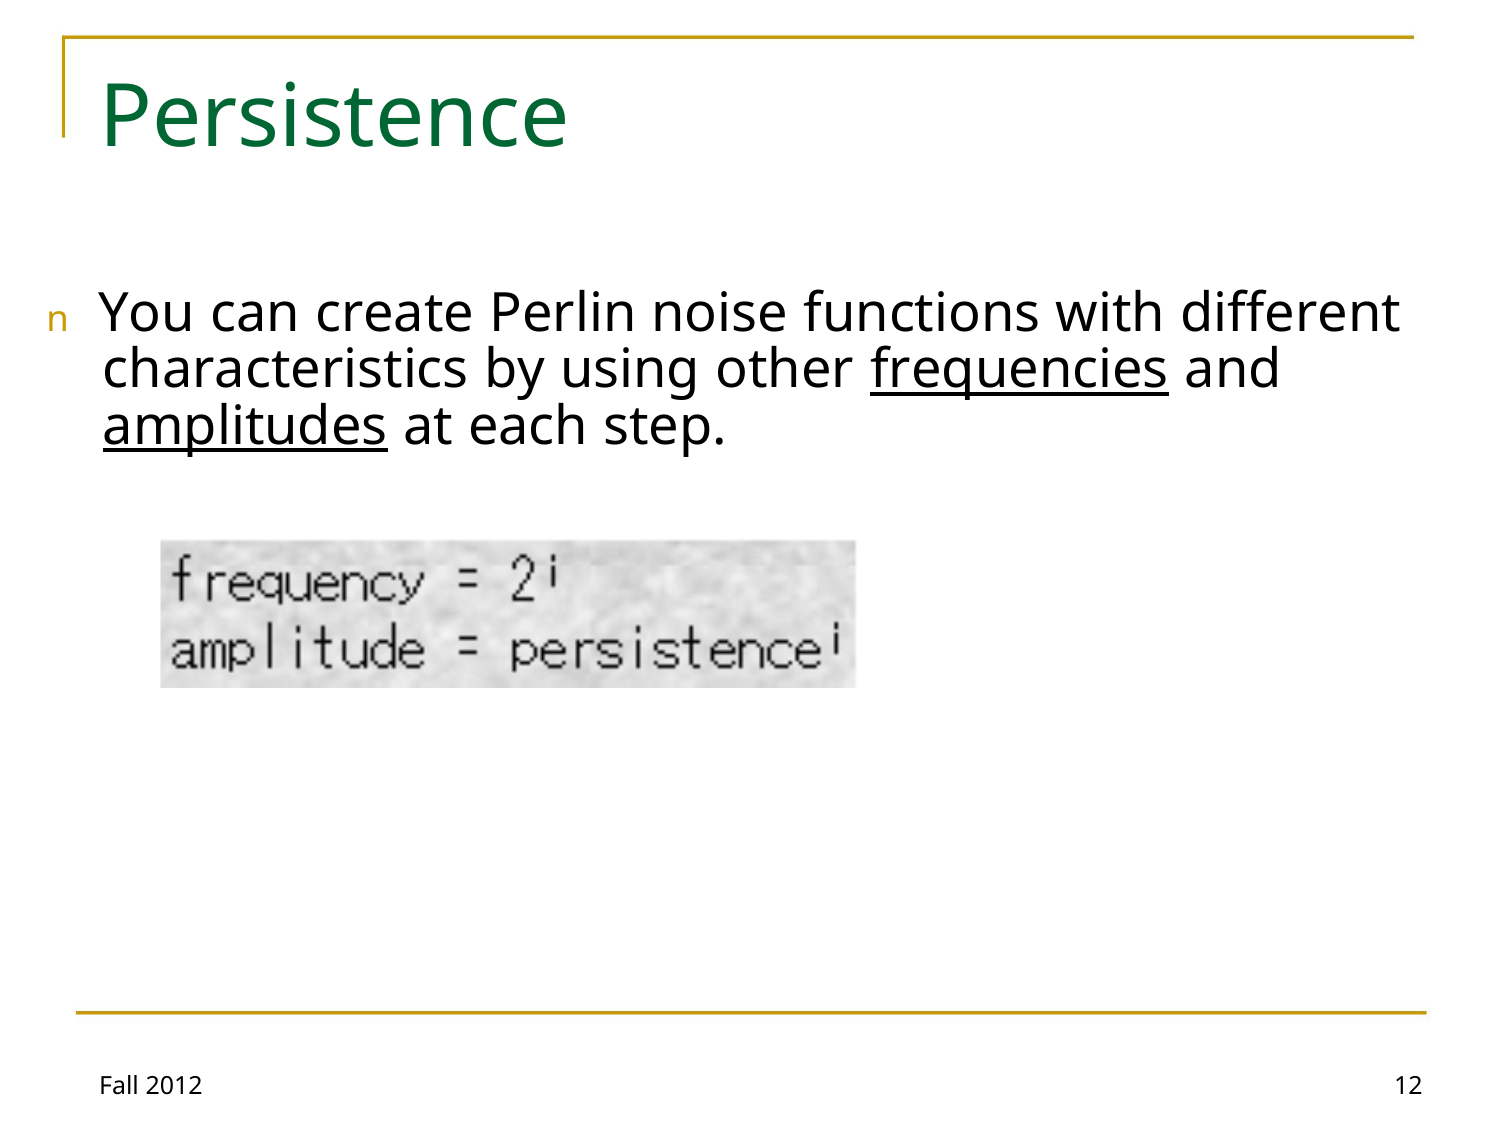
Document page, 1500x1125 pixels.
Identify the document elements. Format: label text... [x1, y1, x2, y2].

text characteristics by using other frequencies and [102, 343, 1491, 399]
picture [0, 0, 1500, 1125]
text Persistence [99, 74, 669, 165]
text amplitudes at each step. [102, 399, 1491, 456]
text n You can create Perlin noise functions with different [46, 286, 1491, 343]
text Fall 2012 [99, 1074, 214, 1100]
text 12 [1394, 1074, 1439, 1100]
